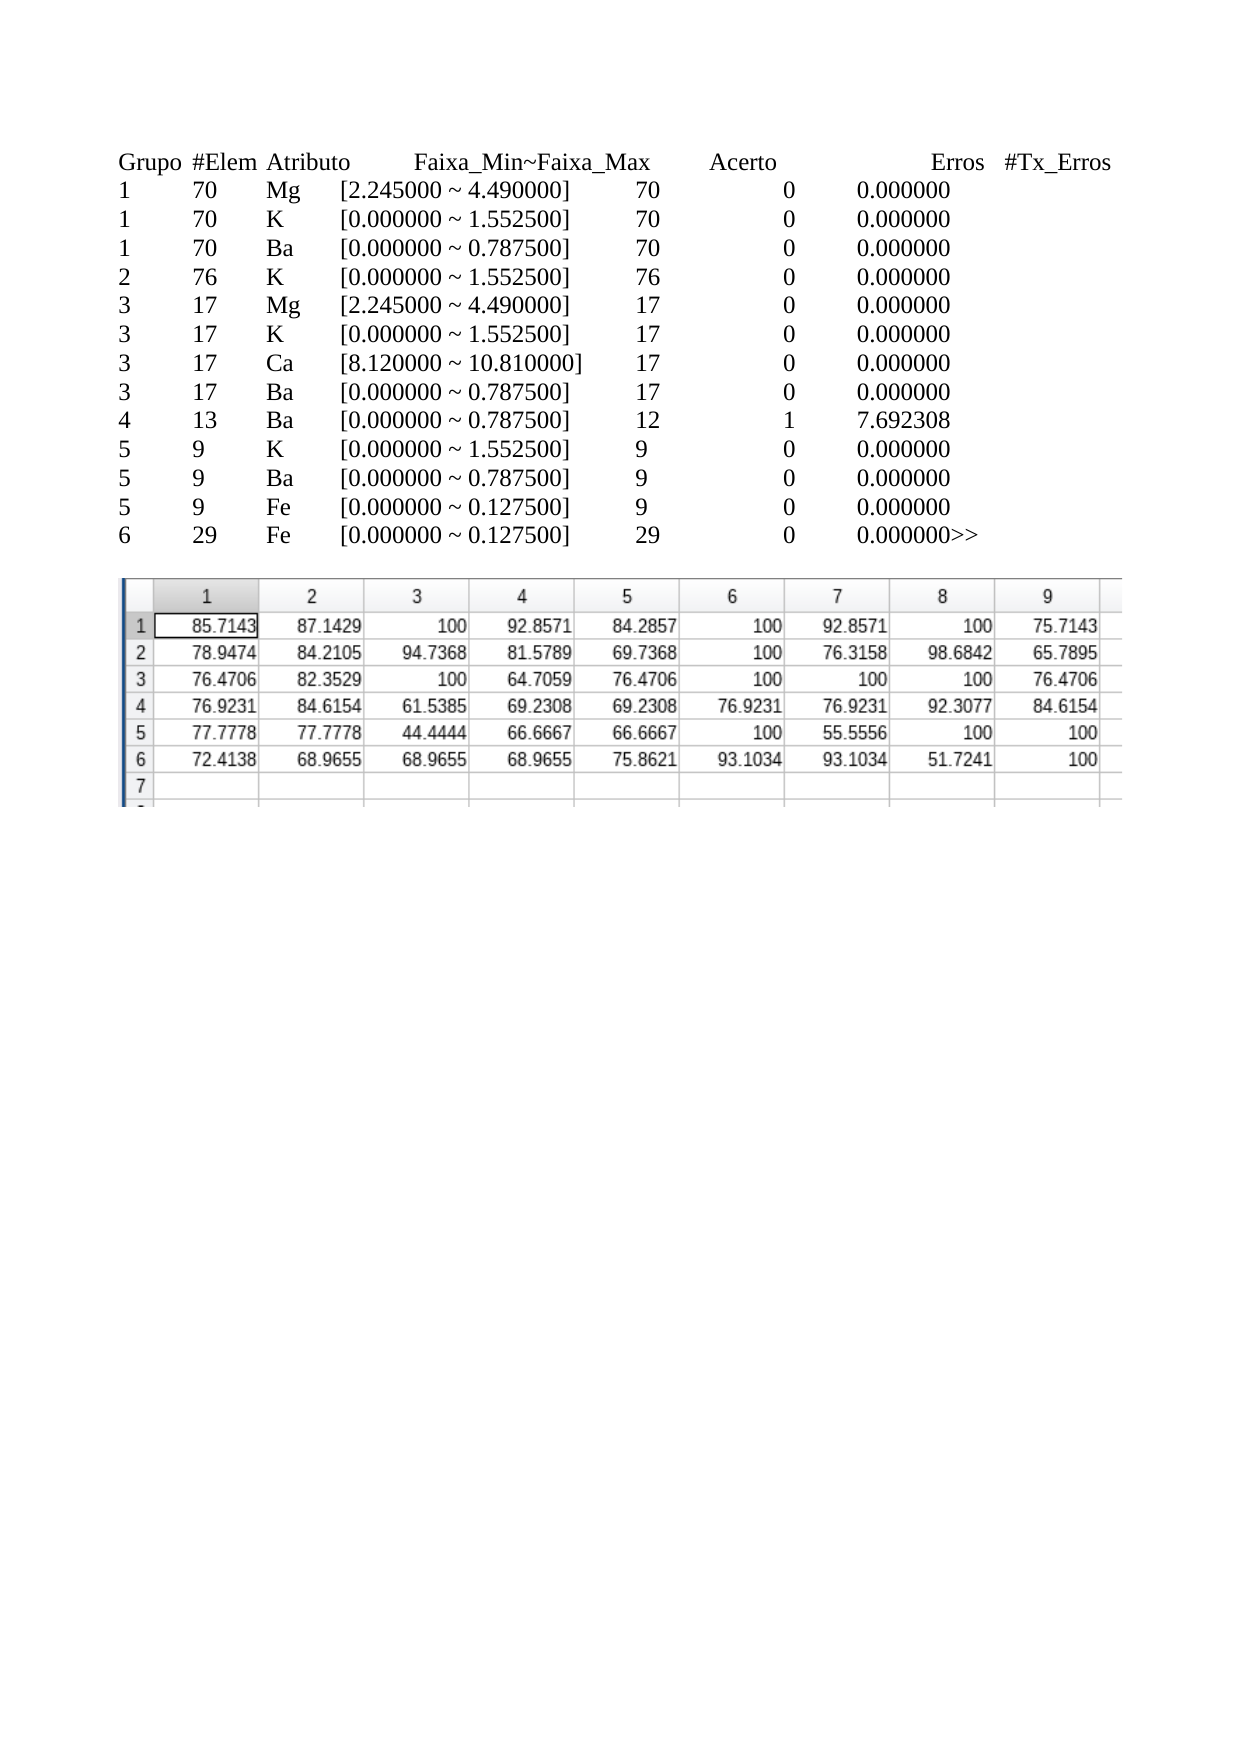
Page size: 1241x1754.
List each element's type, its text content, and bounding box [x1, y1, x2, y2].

text 3 17 K [0.000000 ~ 1.552500] 17 0 0.000000 [118, 319, 1122, 348]
text 3 17 Ba [0.000000 ~ 0.787500] 17 0 0.000000 [118, 377, 1122, 406]
text 5 9 Ba [0.000000 ~ 0.787500] 9 0 0.000000 [118, 463, 1122, 492]
text 3 17 Mg [2.245000 ~ 4.490000] 17 0 0.000000 [118, 291, 1122, 319]
text 4 13 Ba [0.000000 ~ 0.787500] 12 1 7.692308 [118, 406, 1122, 434]
picture [118, 578, 1123, 807]
text Grupo #Elem Atributo Faixa_Min~Faixa_Max Acerto Erros #Tx_Erros [118, 147, 1122, 176]
text 5 9 K [0.000000 ~ 1.552500] 9 0 0.000000 [118, 434, 1122, 463]
text 3 17 Ca [8.120000 ~ 10.810000] 17 0 0.000000 [118, 348, 1122, 377]
text 1 70 Mg [2.245000 ~ 4.490000] 70 0 0.000000 [118, 176, 1122, 204]
text 1 70 Ba [0.000000 ~ 0.787500] 70 0 0.000000 [118, 233, 1122, 262]
text 6 29 Fe [0.000000 ~ 0.127500] 29 0 0.000000>> [118, 521, 1122, 549]
text 5 9 Fe [0.000000 ~ 0.127500] 9 0 0.000000 [118, 492, 1122, 521]
text 1 70 K [0.000000 ~ 1.552500] 70 0 0.000000 [118, 204, 1122, 233]
text 2 76 K [0.000000 ~ 1.552500] 76 0 0.000000 [118, 262, 1122, 291]
